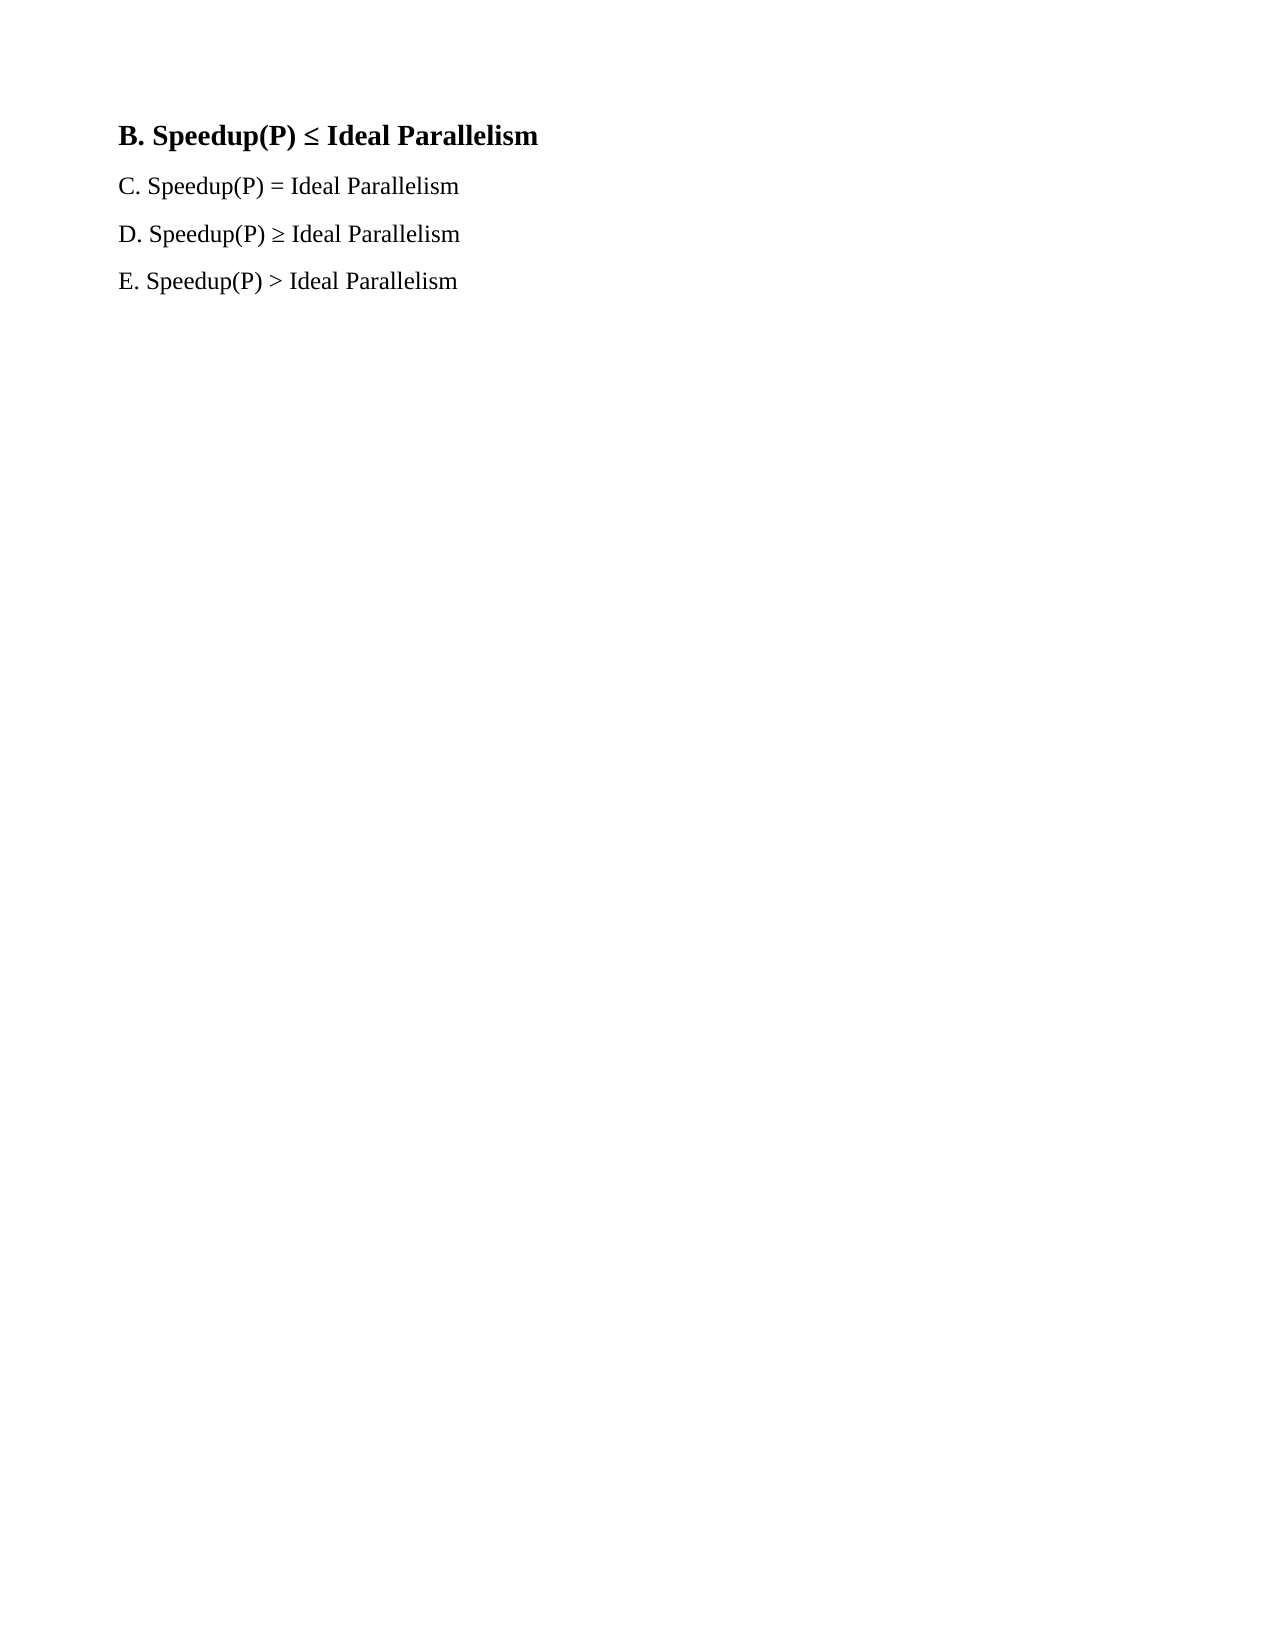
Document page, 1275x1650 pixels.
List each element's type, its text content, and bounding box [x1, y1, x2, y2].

text B. Speedup(P) ≤ Ideal Parallelism [118, 118, 1157, 152]
text C. Speedup(P) = Ideal Parallelism [118, 171, 1157, 200]
text D. Speedup(P) ≥ Ideal Parallelism [118, 219, 1157, 248]
text E. Speedup(P) > Ideal Parallelism [118, 266, 1157, 295]
